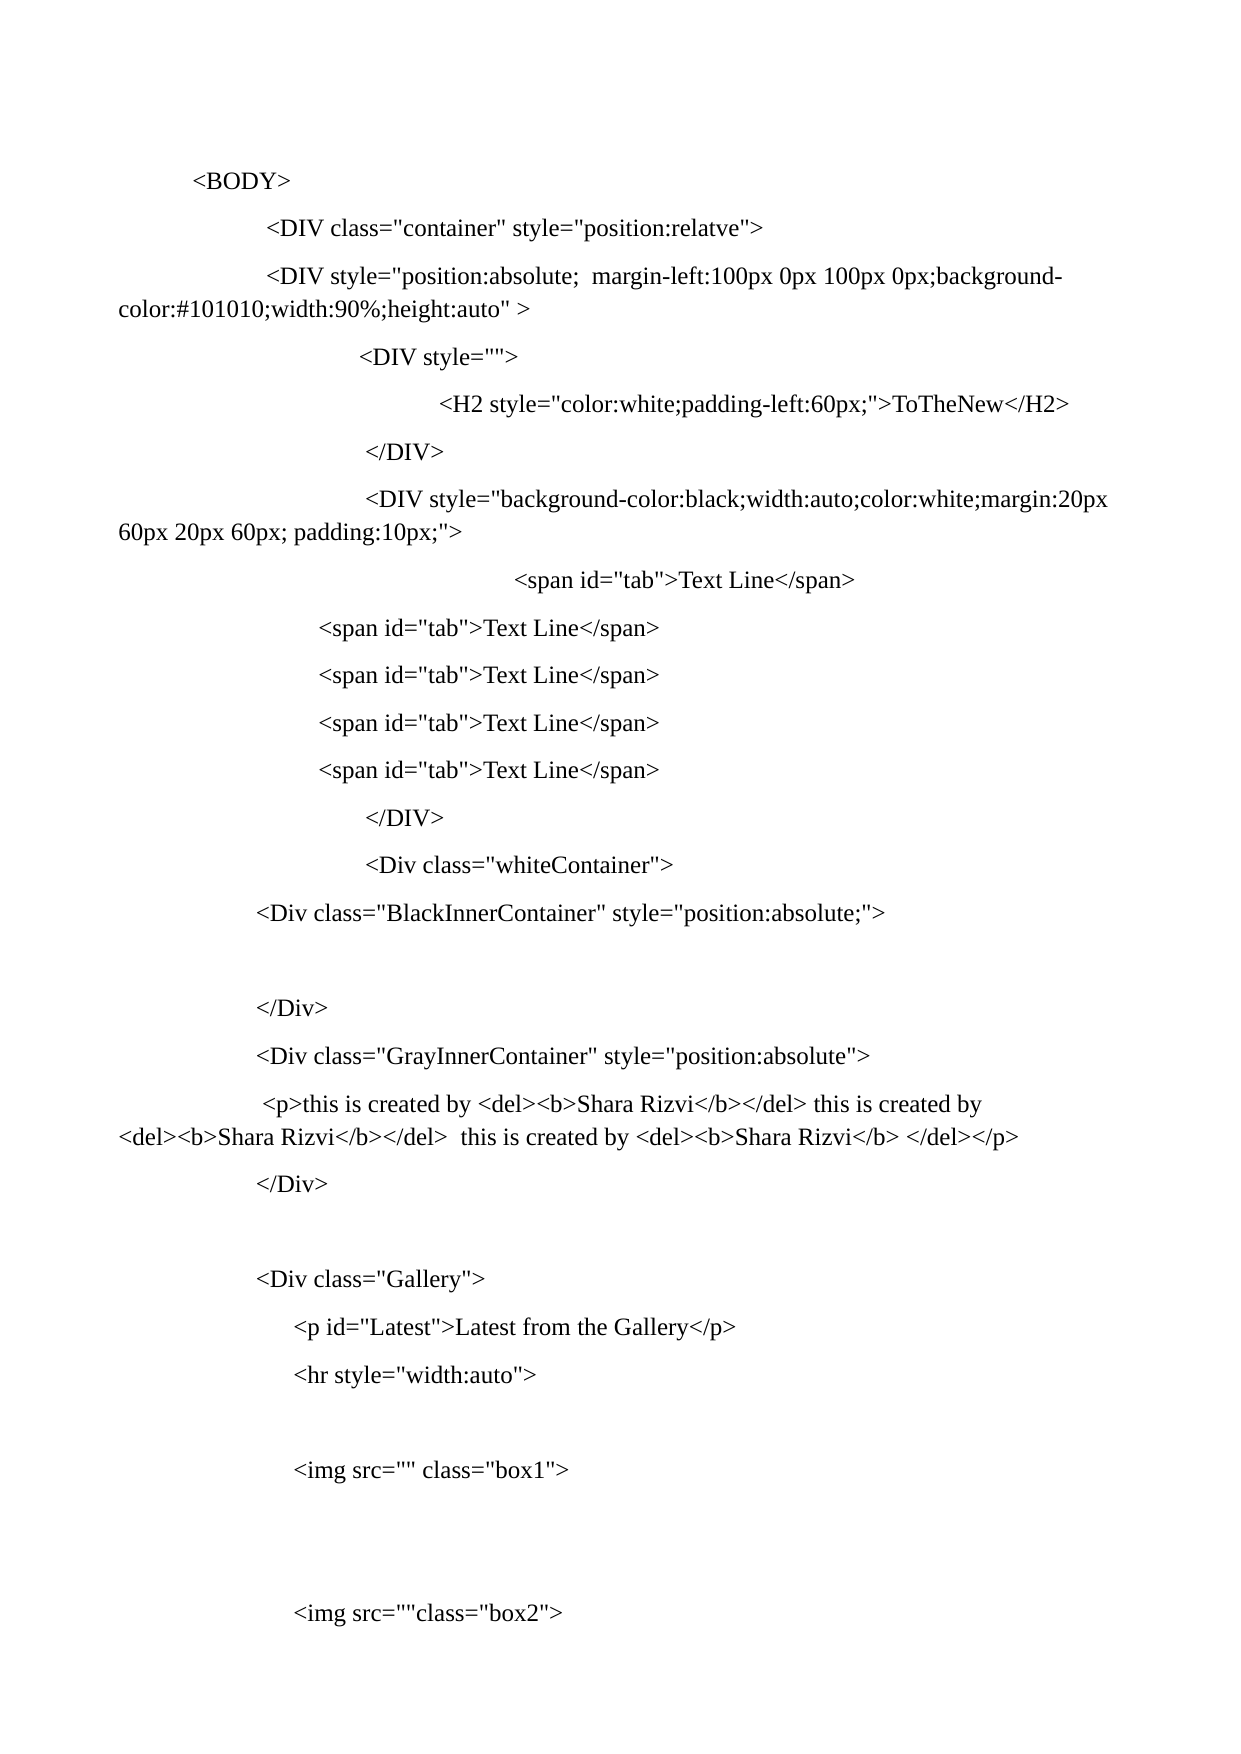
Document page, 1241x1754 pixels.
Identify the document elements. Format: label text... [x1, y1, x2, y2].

text <DIV style="background-color:black;width:auto;color:white;margin:20px 60px 20px 60px; padding:10px;"> [118, 484, 1122, 546]
text <BODY> [118, 166, 1122, 194]
text <Div class="Gallery"> [118, 1264, 1122, 1293]
text <p>this is created by <del><b>Shara Rizvi</b></del> this is created by <del><b>Shara Rizvi</b></del> this is created by <del><b>Shara Rizvi</b> </del></p> [118, 1089, 1122, 1150]
text </Div> [118, 993, 1122, 1022]
text <span id="tab">Text Line</span> [118, 708, 1122, 737]
text <span id="tab">Text Line</span> [118, 755, 1122, 784]
text <Div class="whiteContainer"> [118, 851, 1122, 879]
text <img src=""class="box2"> [118, 1598, 1122, 1626]
text <img src="" class="box1"> [118, 1455, 1122, 1484]
text </Div> [118, 1169, 1122, 1198]
text </DIV> [118, 803, 1122, 832]
text <p id="Latest">Latest from the Gallery</p> [118, 1312, 1122, 1341]
text <span id="tab">Text Line</span> [118, 660, 1122, 689]
text <Div class="BlackInnerContainer" style="position:absolute;"> [118, 898, 1122, 927]
text <hr style="width:auto"> [118, 1360, 1122, 1388]
text <span id="tab">Text Line</span> [118, 565, 1122, 594]
text <DIV style=""> [118, 342, 1122, 370]
text <H2 style="color:white;padding-left:60px;">ToTheNew</H2> [118, 389, 1122, 418]
text <DIV class="container" style="position:relatve"> [118, 213, 1122, 242]
text </DIV> [118, 437, 1122, 466]
text <Div class="GrayInnerContainer" style="position:absolute"> [118, 1041, 1122, 1070]
text <DIV style="position:absolute; margin-left:100px 0px 100px 0px;background-color:#101010;width:90%;height:auto" > [118, 261, 1122, 323]
text <span id="tab">Text Line</span> [118, 613, 1122, 641]
